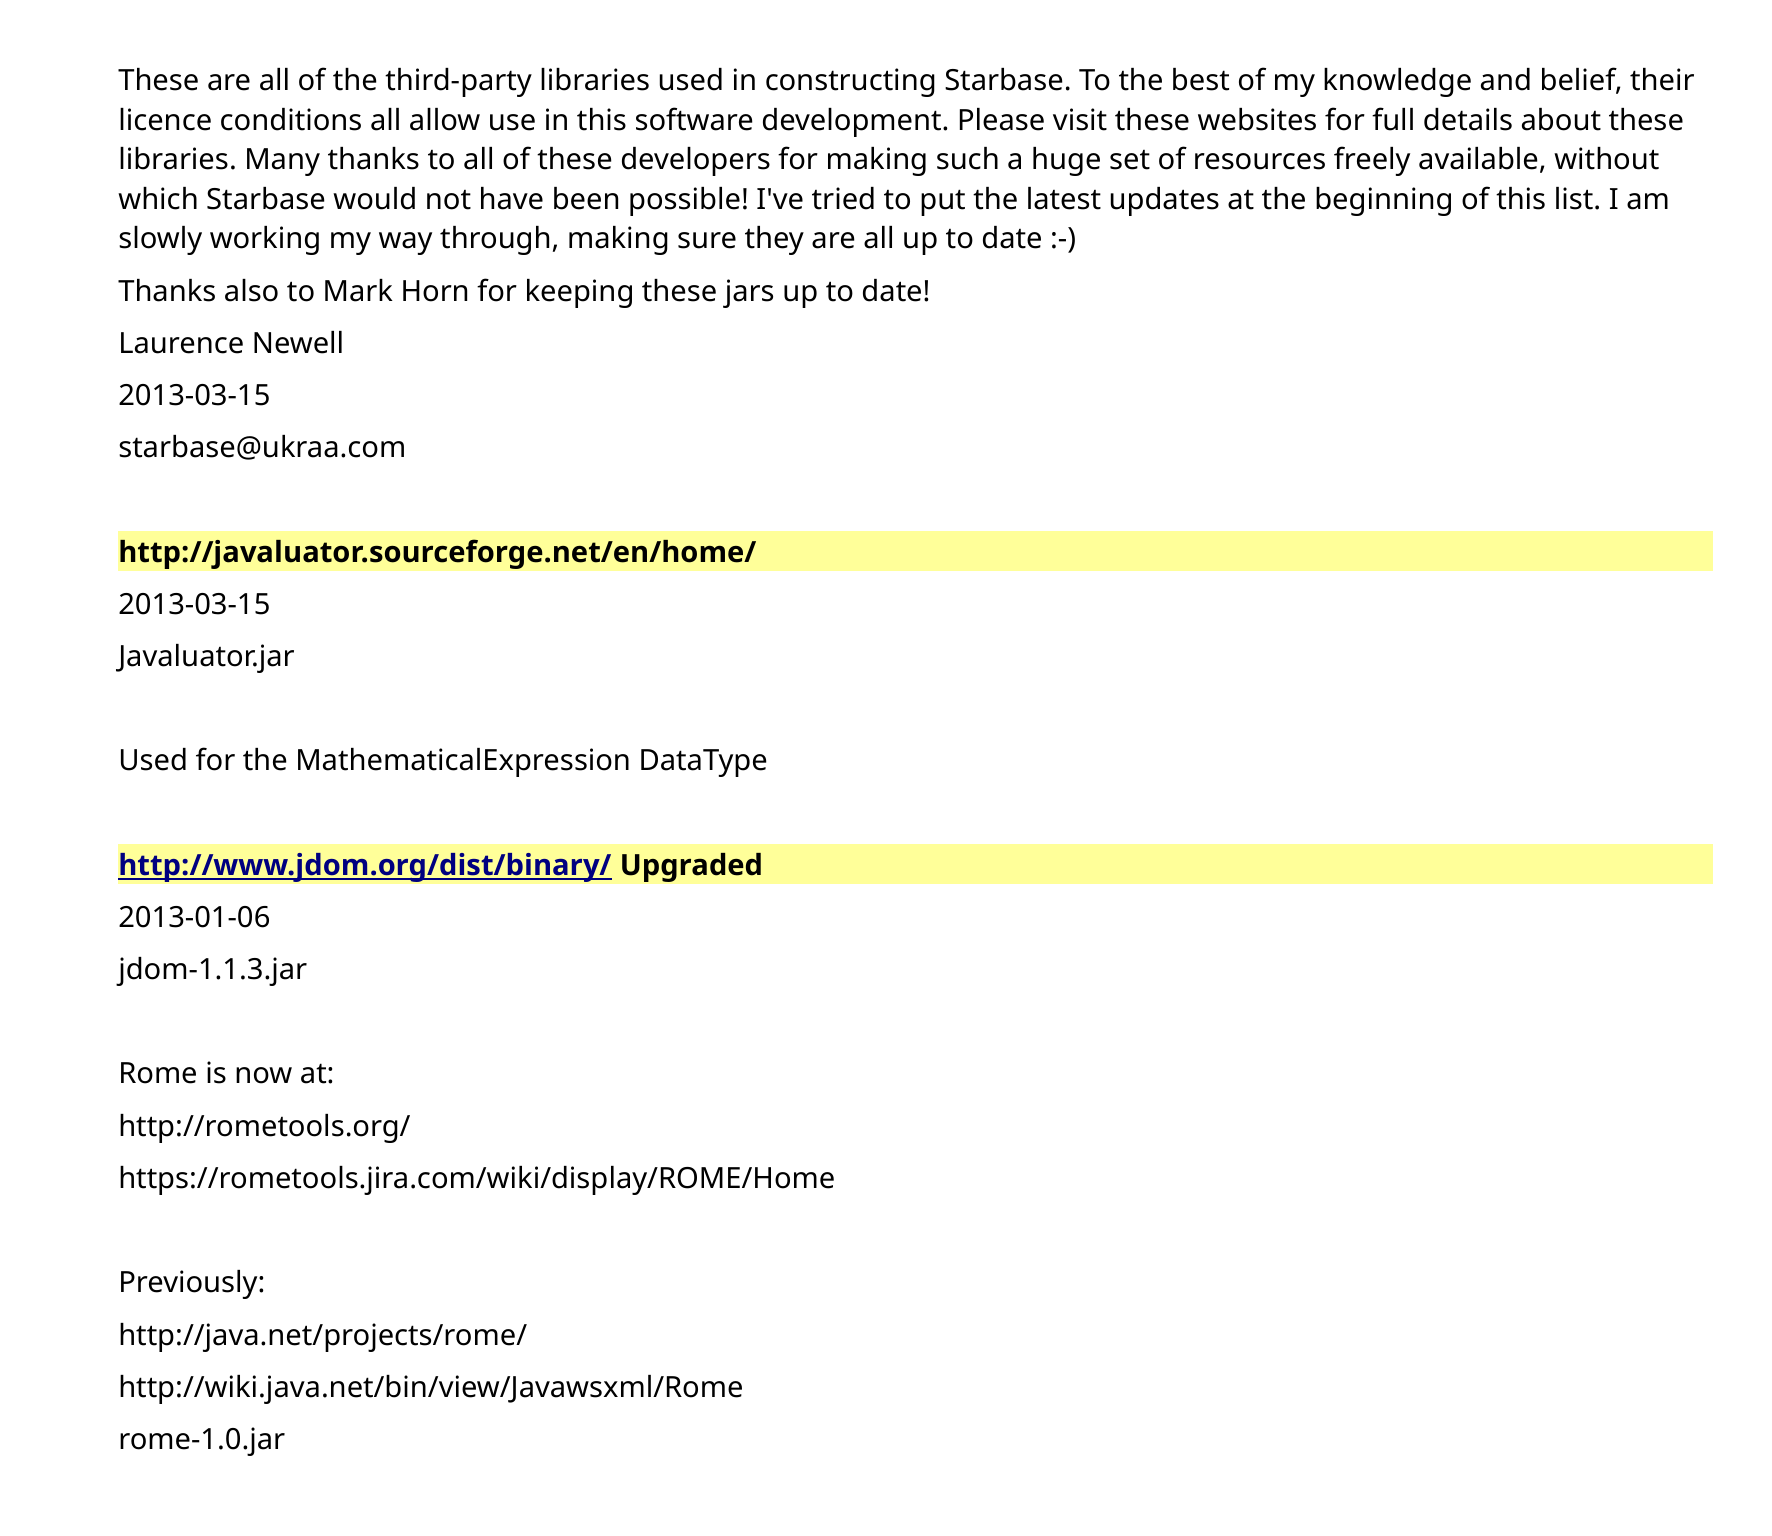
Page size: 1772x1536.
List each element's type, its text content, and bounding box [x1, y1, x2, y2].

text Previously: [118, 1262, 1713, 1301]
text http://wiki.java.net/bin/view/Javawsxml/Rome [118, 1366, 1713, 1406]
text 2013-03-15 [118, 583, 1713, 623]
text http://javaluator.sourceforge.net/en/home/ [118, 531, 1713, 571]
text Thanks also to Mark Horn for keeping these jars up to date! [118, 270, 1713, 310]
text starbase@ukraa.com [118, 427, 1713, 466]
text https://rometools.jira.com/wiki/display/ROME/Home [118, 1157, 1713, 1197]
text jdom-1.1.3.jar [118, 948, 1713, 988]
text Used for the MathematicalExpression DataType [118, 740, 1713, 779]
text Laurence Newell [118, 322, 1713, 362]
text rome-1.0.jar [118, 1418, 1713, 1458]
text 2013-01-06 [118, 896, 1713, 936]
text 2013-03-15 [118, 374, 1713, 414]
text These are all of the third-party libraries used in constructing Starbase. To the best of my knowledge and belief, their licence conditions all allow use in this software development. Please visit these websites for full details about these libraries. Many thanks to all of these developers for making such a huge set of resources freely available, without which Starbase would not have been possible! I've tried to put the latest updates at the beginning of this list. I am slowly working my way through, making sure they are all up to date :-) [118, 59, 1713, 257]
text http://rometools.org/ [118, 1105, 1713, 1145]
text http://www.jdom.org/dist/binary/ Upgraded [118, 844, 1713, 884]
text Rome is now at: [118, 1053, 1713, 1092]
text http://java.net/projects/rome/ [118, 1314, 1713, 1353]
text Javaluator.jar [118, 635, 1713, 675]
